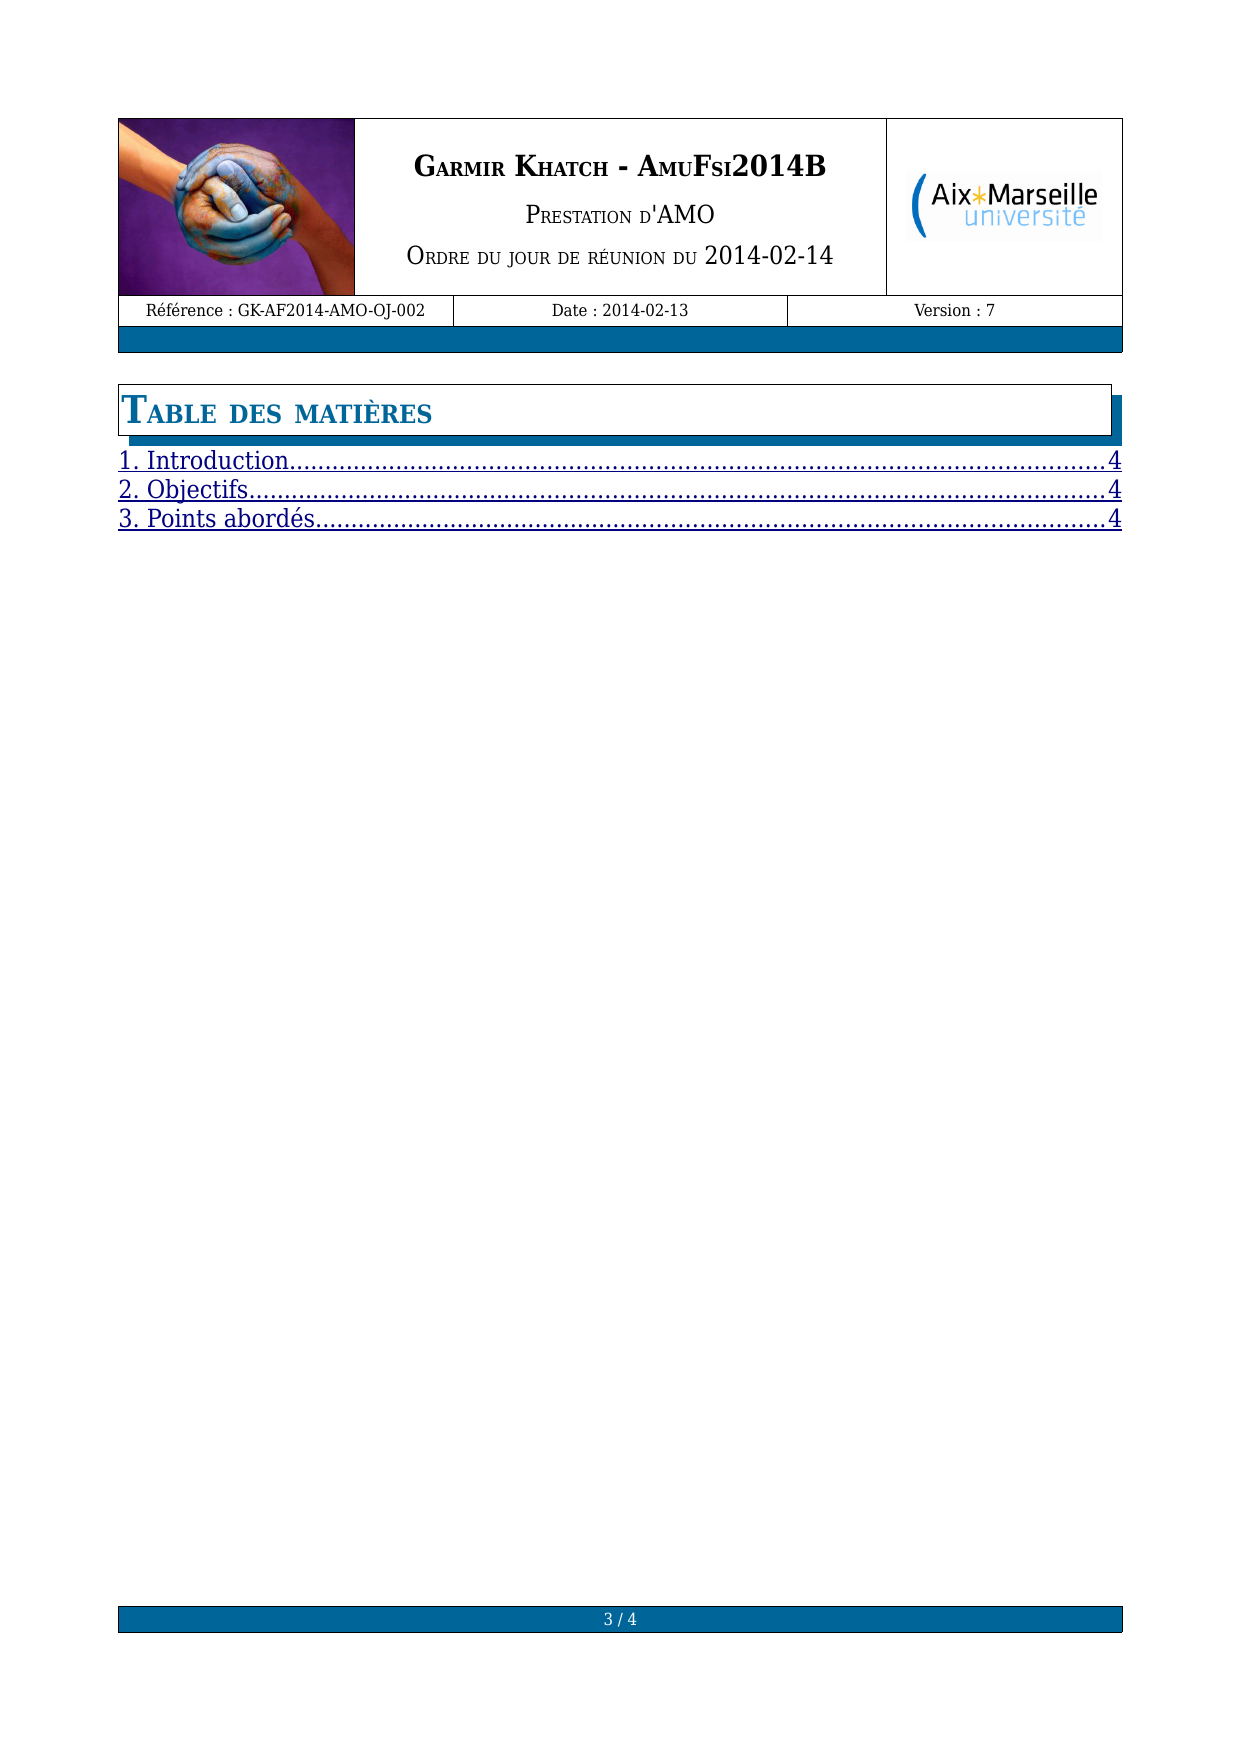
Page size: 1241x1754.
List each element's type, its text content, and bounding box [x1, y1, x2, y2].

picture [887, 126, 1122, 288]
subtitle Table des matières [119, 385, 1111, 435]
text 3. Points abordés 4 [118, 504, 1122, 529]
picture [119, 119, 354, 295]
text 1. Introduction 4 [118, 446, 1122, 471]
text 2. Objectifs 4 [118, 475, 1122, 500]
